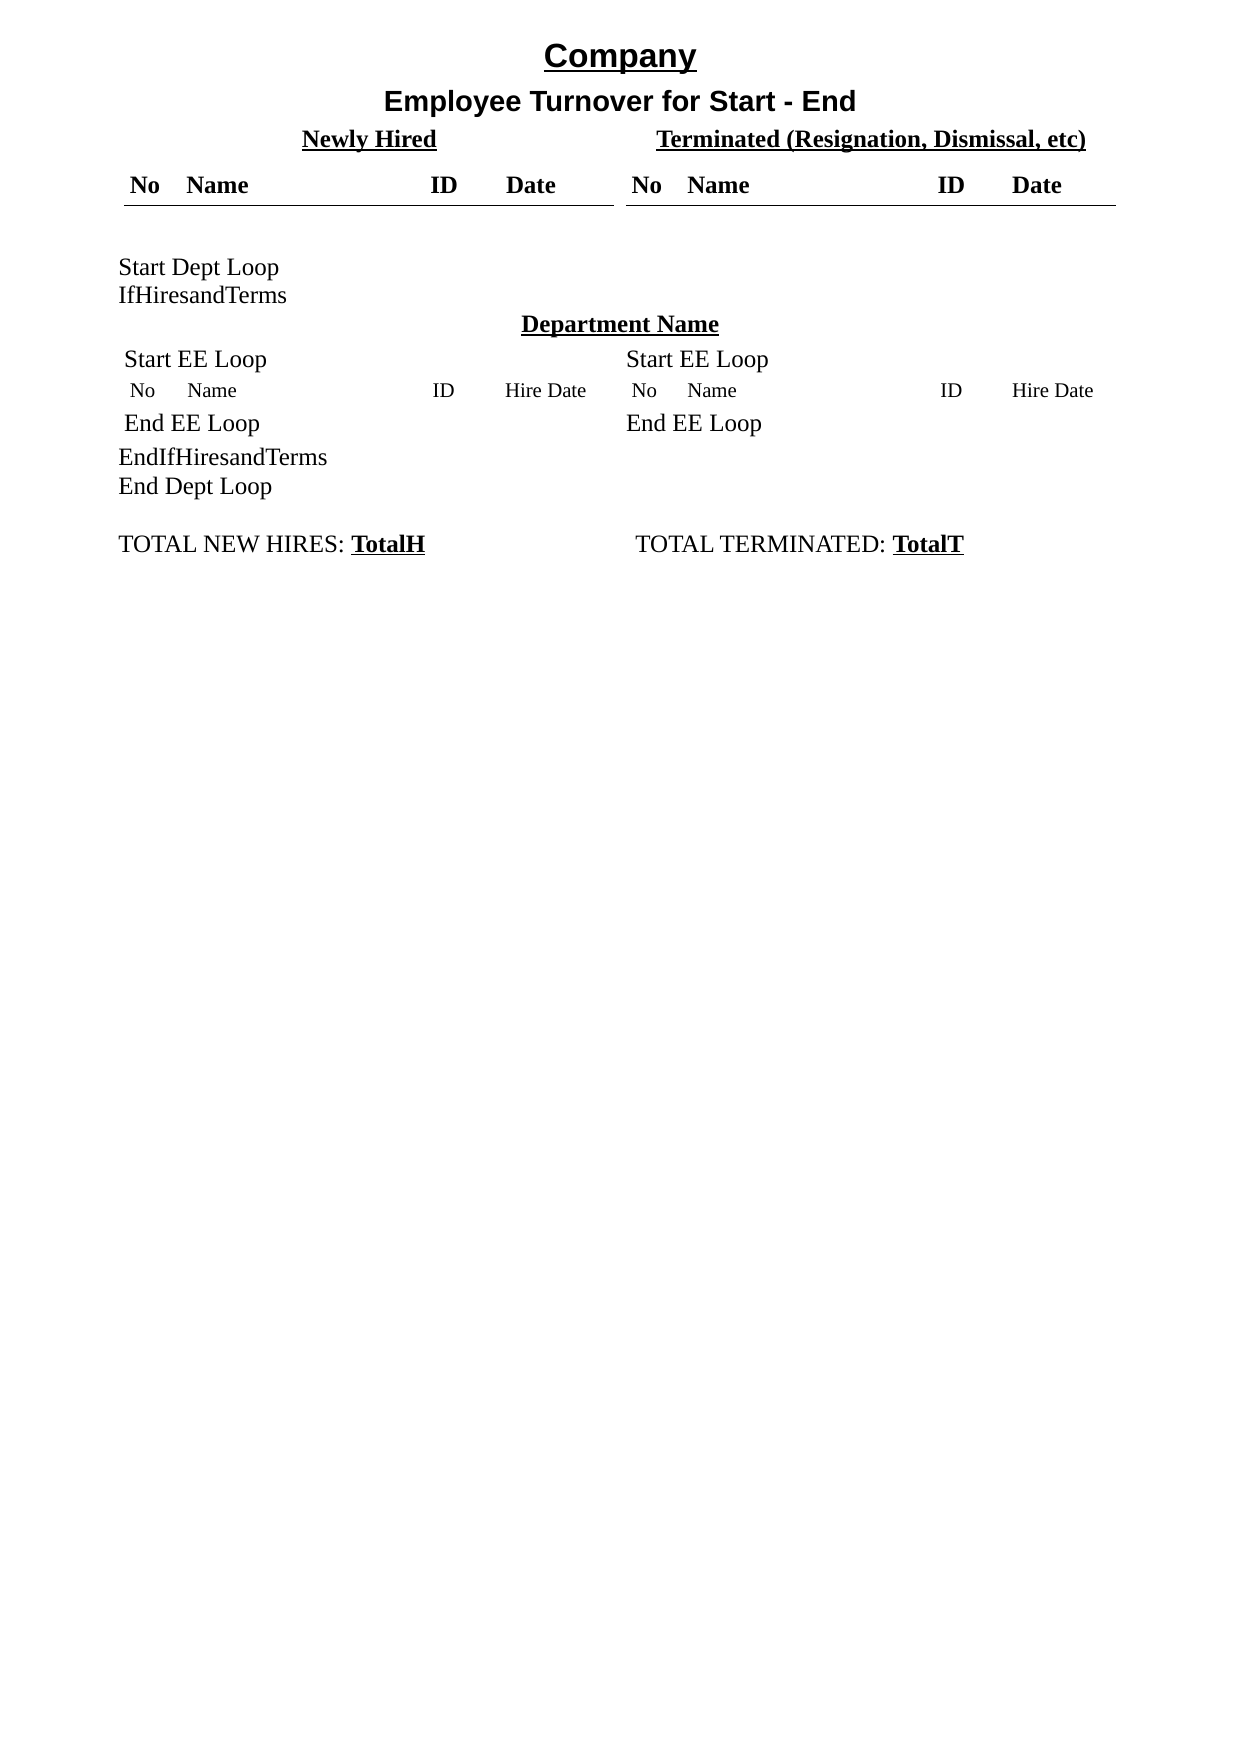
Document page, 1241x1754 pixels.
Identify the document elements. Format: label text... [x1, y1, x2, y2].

table_header No [626, 373, 681, 408]
text TOTAL NEW HIRES: TotalH TOTAL TERMINATED: TotalT [118, 529, 1122, 557]
text Start Dept Loop [118, 252, 1122, 280]
text End Dept Loop [118, 471, 1122, 500]
table_header Name [181, 373, 388, 408]
table_header ID [388, 373, 499, 408]
table_header Hire Date [1006, 373, 1116, 408]
table_header Hire Date [499, 373, 614, 408]
text IfHiresandTerms [118, 280, 1122, 309]
table_header Start EE Loop End EE Loop [620, 338, 1122, 442]
table_header ID [896, 373, 1006, 408]
table_header Name [681, 373, 896, 408]
text EndIfHiresandTerms [118, 442, 1122, 471]
table_header Start EE Loop End EE Loop [118, 338, 620, 442]
table_header No [124, 373, 181, 408]
text Department Name [118, 309, 1122, 338]
